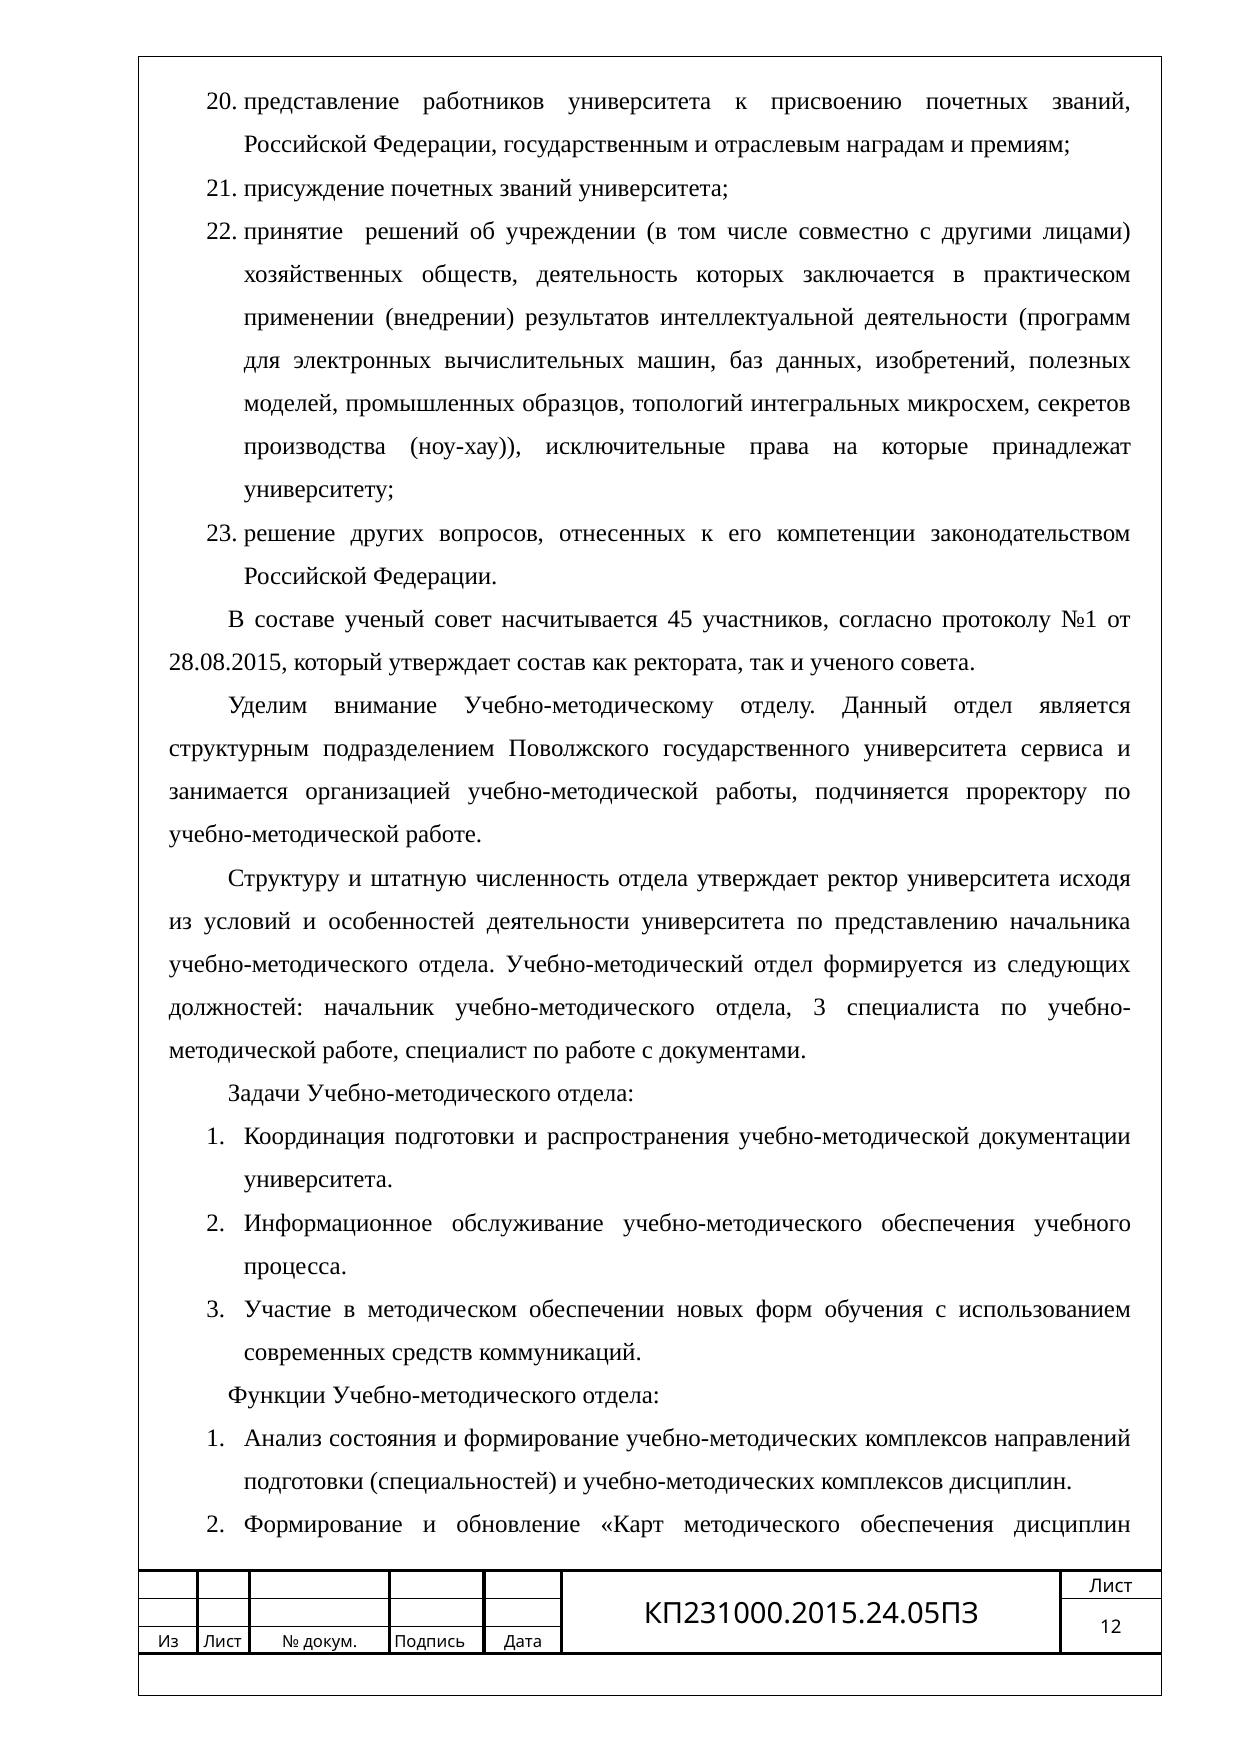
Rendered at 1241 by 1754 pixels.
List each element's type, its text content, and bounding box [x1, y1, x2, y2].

text Уделим внимание Учебно-методическому отделу. Данный отдел является структурным подразделением Поволжского государственного университета сервиса и занимается организацией учебно-методической работы, подчиняется проректору по учебно-методической работе. [168, 690, 1132, 848]
list Анализ состояния и формирование учебно-методических комплексов направлений подготовки (специальностей) и учебно-методических комплексов дисциплин. [206, 1423, 1132, 1495]
text Структуру и штатную численность отдела утверждает ректор университета исходя из условий и особенностей деятельности университета по представлению начальника учебно-методического отдела. Учебно-методический отдел формируется из следующих должностей: начальник учебно-методического отдела, 3 специалиста по учебно-методической работе, специалист по работе с документами. [168, 863, 1132, 1064]
text В составе ученый совет насчитывается 45 участников, согласно протоколу №1 от 28.08.2015, который утверждает состав как ректората, так и ученого совета. [168, 604, 1132, 676]
list решение других вопросов, отнесенных к его компетенции законодательством Российской Федерации. [206, 518, 1132, 589]
list Формирование и обновление «Карт методического обеспечения дисциплин [206, 1509, 1132, 1538]
list представление работников университета к присвоению почетных званий, Российской Федерации, государственным и отраслевым наградам и премиям; [206, 86, 1132, 158]
list присуждение почетных званий университета; [206, 173, 1132, 201]
list Участие в методическом обеспечении новых форм обучения с использованием современных средств коммуникаций. [206, 1294, 1132, 1366]
list Координация подготовки и распространения учебно-методической документации университета. [206, 1121, 1132, 1193]
list Информационное обслуживание учебно-методического обеспечения учебного процесса. [206, 1208, 1132, 1279]
text Функции Учебно-методического отдела: [168, 1380, 1132, 1409]
text Задачи Учебно-методического отдела: [168, 1078, 1132, 1107]
list принятие решений об учреждении (в том числе совместно с другими лицами) хозяйственных обществ, деятельность которых заключается в практическом применении (внедрении) результатов интеллектуальной деятельности (программ для электронных вычислительных машин, баз данных, изобретений, полезных моделей, промышленных образцов, топологий интегральных микросхем, секретов производства (ноу-хау)), исключительные права на которые принадлежат университету; [206, 216, 1132, 503]
